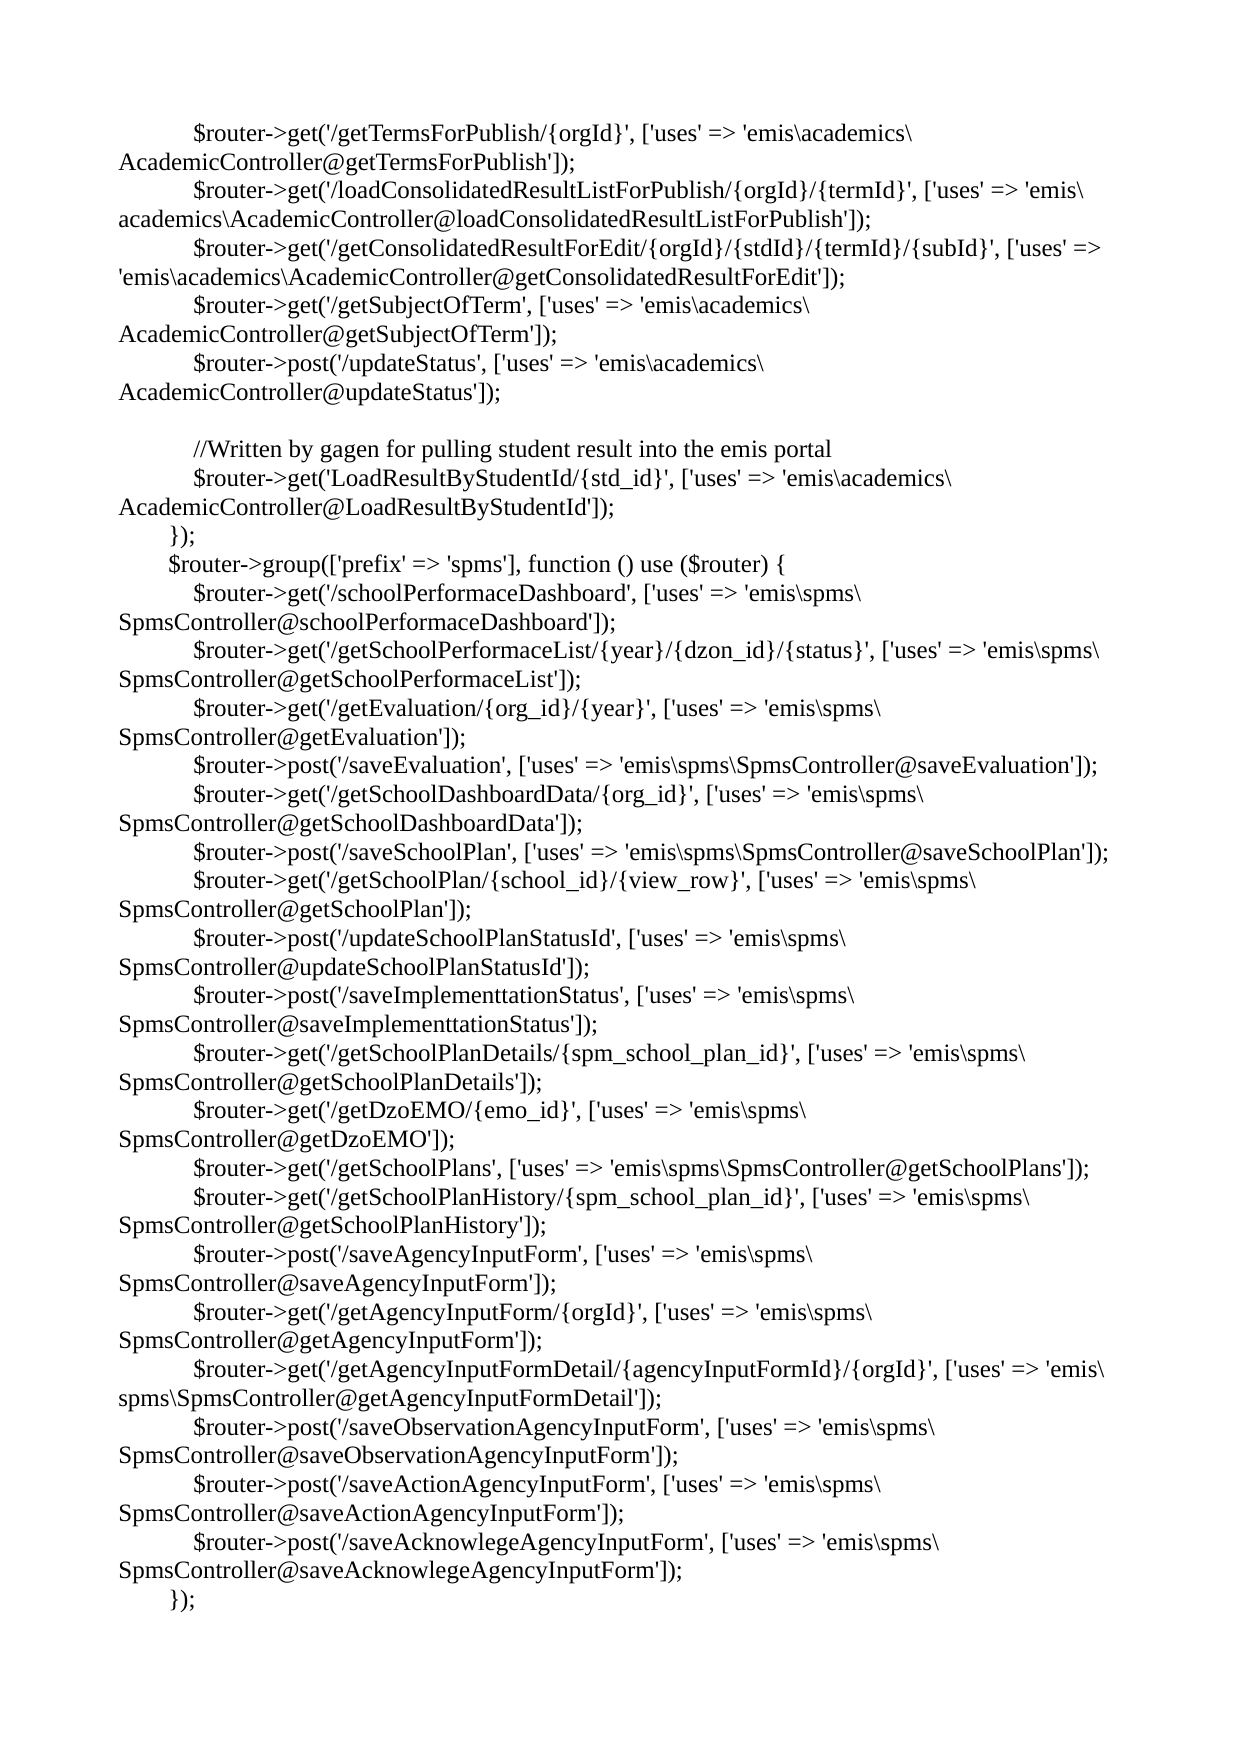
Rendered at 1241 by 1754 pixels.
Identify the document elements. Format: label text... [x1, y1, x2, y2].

text $router->get('/getSchoolPerformaceList/{year}/{dzon_id}/{status}', ['uses' => 'emis\spms\SpmsController@getSchoolPerformaceList']); [118, 636, 1122, 693]
text $router->post('/saveAcknowlegeAgencyInputForm', ['uses' => 'emis\spms\SpmsController@saveAcknowlegeAgencyInputForm']); [118, 1527, 1122, 1584]
text $router->post('/saveObservationAgencyInputForm', ['uses' => 'emis\spms\SpmsController@saveObservationAgencyInputForm']); [118, 1412, 1122, 1469]
text $router->post('/saveImplementtationStatus', ['uses' => 'emis\spms\SpmsController@saveImplementtationStatus']); [118, 981, 1122, 1038]
text $router->get('/getTermsForPublish/{orgId}', ['uses' => 'emis\academics\AcademicController@getTermsForPublish']); [118, 118, 1122, 176]
text $router->get('/getConsolidatedResultForEdit/{orgId}/{stdId}/{termId}/{subId}', ['uses' => 'emis\academics\AcademicController@getConsolidatedResultForEdit']); [118, 233, 1122, 291]
text $router->get('/loadConsolidatedResultListForPublish/{orgId}/{termId}', ['uses' => 'emis\academics\AcademicController@loadConsolidatedResultListForPublish']); [118, 176, 1122, 233]
text $router->post('/saveAgencyInputForm', ['uses' => 'emis\spms\SpmsController@saveAgencyInputForm']); [118, 1239, 1122, 1297]
text $router->get('/getSchoolPlan/{school_id}/{view_row}', ['uses' => 'emis\spms\SpmsController@getSchoolPlan']); [118, 866, 1122, 923]
text $router->get('/getSchoolPlanHistory/{spm_school_plan_id}', ['uses' => 'emis\spms\SpmsController@getSchoolPlanHistory']); [118, 1182, 1122, 1239]
text $router->post('/saveActionAgencyInputForm', ['uses' => 'emis\spms\SpmsController@saveActionAgencyInputForm']); [118, 1469, 1122, 1527]
text $router->get('LoadResultByStudentId/{std_id}', ['uses' => 'emis\academics\AcademicController@LoadResultByStudentId']); [118, 463, 1122, 521]
text }); [118, 521, 1122, 549]
text //Written by gagen for pulling student result into the emis portal [118, 434, 1122, 463]
text $router->get('/schoolPerformaceDashboard', ['uses' => 'emis\spms\SpmsController@schoolPerformaceDashboard']); [118, 578, 1122, 636]
text $router->get('/getSchoolDashboardData/{org_id}', ['uses' => 'emis\spms\SpmsController@getSchoolDashboardData']); [118, 779, 1122, 837]
text $router->group(['prefix' => 'spms'], function () use ($router) { [118, 549, 1122, 578]
text $router->get('/getAgencyInputForm/{orgId}', ['uses' => 'emis\spms\SpmsController@getAgencyInputForm']); [118, 1297, 1122, 1354]
text $router->get('/getAgencyInputFormDetail/{agencyInputFormId}/{orgId}', ['uses' => 'emis\spms\SpmsController@getAgencyInputFormDetail']); [118, 1354, 1122, 1412]
text }); [118, 1584, 1122, 1613]
text $router->post('/saveSchoolPlan', ['uses' => 'emis\spms\SpmsController@saveSchoolPlan']); [118, 837, 1122, 866]
text $router->get('/getDzoEMO/{emo_id}', ['uses' => 'emis\spms\SpmsController@getDzoEMO']); [118, 1096, 1122, 1153]
text $router->post('/saveEvaluation', ['uses' => 'emis\spms\SpmsController@saveEvaluation']); [118, 751, 1122, 779]
text $router->get('/getSubjectOfTerm', ['uses' => 'emis\academics\AcademicController@getSubjectOfTerm']); [118, 291, 1122, 348]
text $router->get('/getEvaluation/{org_id}/{year}', ['uses' => 'emis\spms\SpmsController@getEvaluation']); [118, 693, 1122, 751]
text $router->get('/getSchoolPlanDetails/{spm_school_plan_id}', ['uses' => 'emis\spms\SpmsController@getSchoolPlanDetails']); [118, 1038, 1122, 1096]
text $router->post('/updateStatus', ['uses' => 'emis\academics\AcademicController@updateStatus']); [118, 348, 1122, 406]
text $router->post('/updateSchoolPlanStatusId', ['uses' => 'emis\spms\SpmsController@updateSchoolPlanStatusId']); [118, 923, 1122, 981]
text $router->get('/getSchoolPlans', ['uses' => 'emis\spms\SpmsController@getSchoolPlans']); [118, 1153, 1122, 1182]
